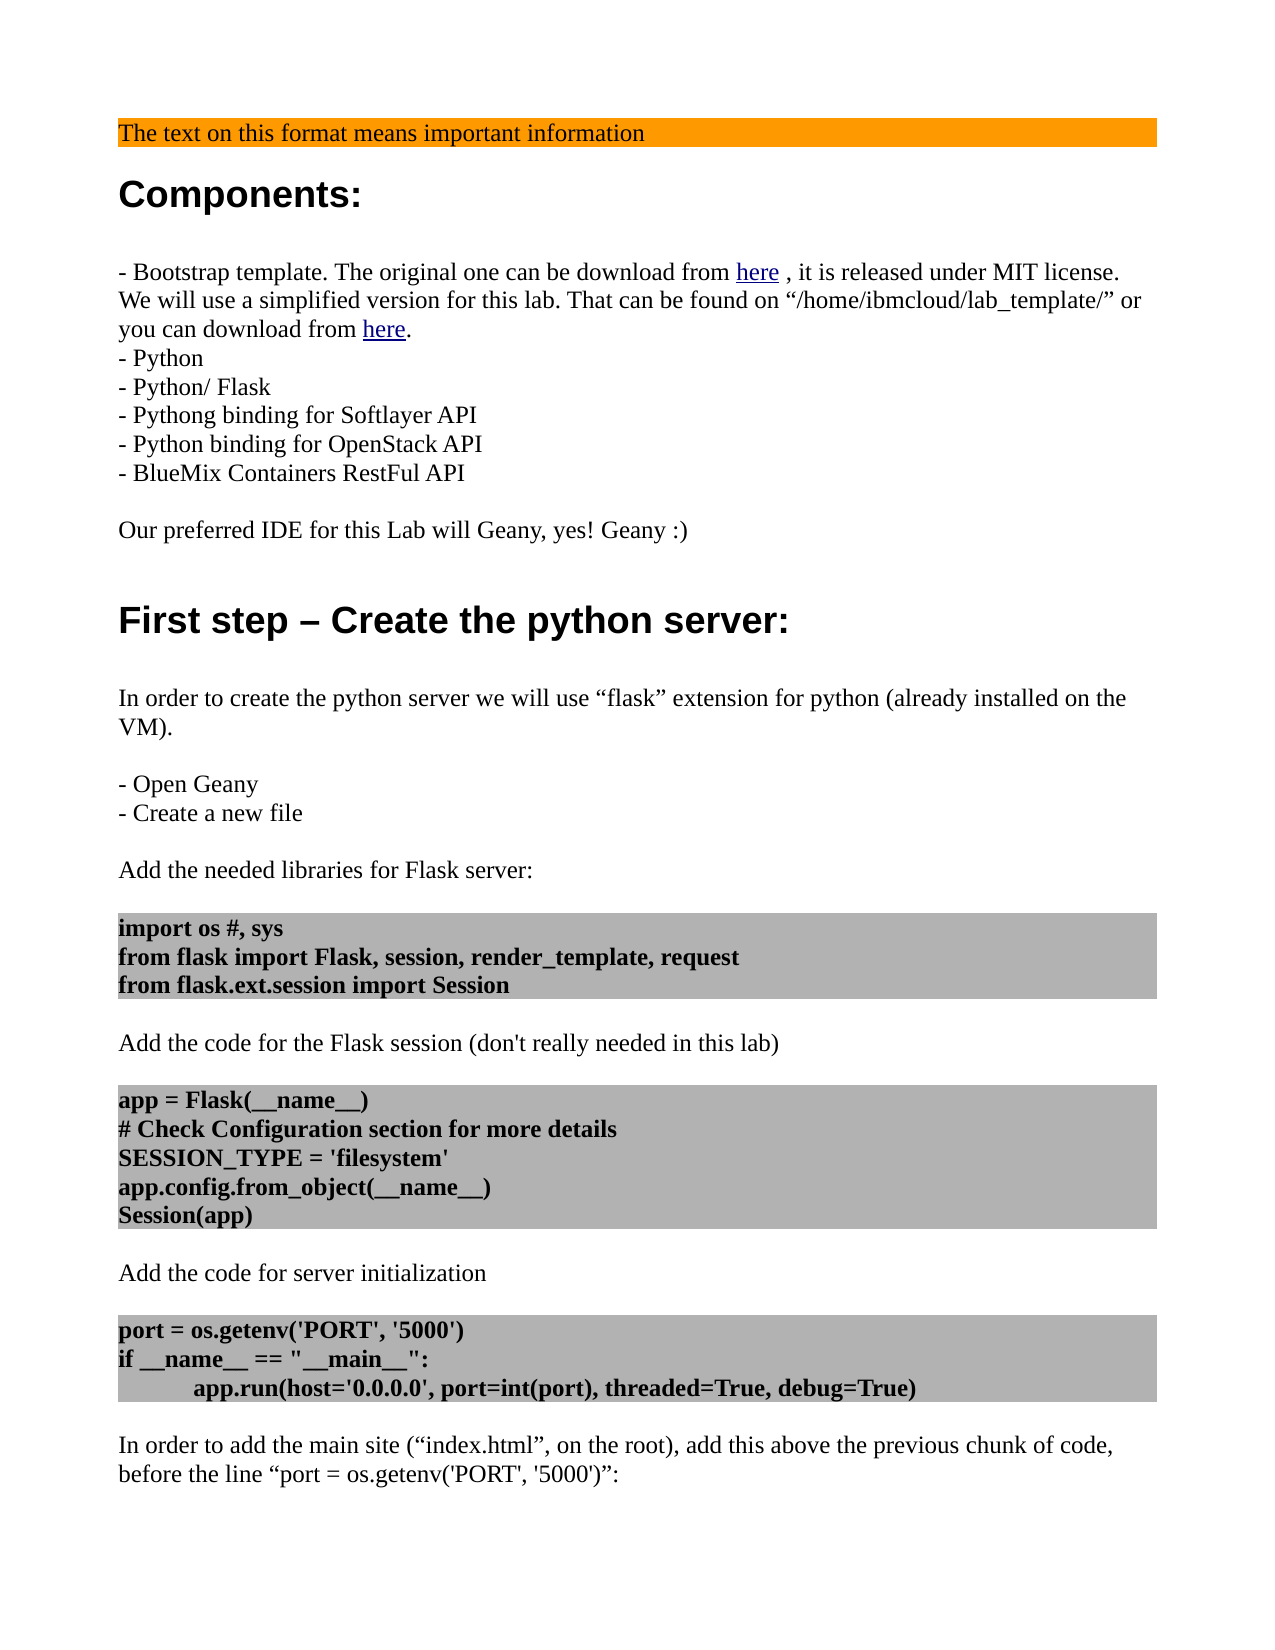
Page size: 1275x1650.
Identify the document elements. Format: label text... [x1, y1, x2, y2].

text Add the needed libraries for Flask server: [118, 855, 1157, 884]
text from flask import Flask, session, render_template, request [118, 942, 1157, 970]
text SESSION_TYPE = 'filesystem' [118, 1143, 1157, 1172]
subtitle First step – Create the python server: [118, 598, 1157, 642]
text app = Flask(__name__) [118, 1085, 1157, 1114]
text Our preferred IDE for this Lab will Geany, yes! Geany :) [118, 516, 1157, 544]
text port = os.getenv('PORT', '5000') [118, 1315, 1157, 1344]
text # Check Configuration section for more details [118, 1114, 1157, 1143]
text if __name__ == "__main__": [118, 1344, 1157, 1373]
text - Bootstrap template. The original one can be download from here , it is released under MIT license. We will use a simplified version for this lab. That can be found on “/home/ibmcloud/lab_template/” or you can download from here. [118, 257, 1157, 343]
text - Python/ Flask [118, 372, 1157, 401]
text app.run(host='0.0.0.0', port=int(port), threaded=True, debug=True) [118, 1373, 1157, 1402]
text In order to create the python server we will use “flask” extension for python (already installed on the VM). [118, 683, 1157, 740]
text - BlueMix Containers RestFul API [118, 458, 1157, 487]
text app.config.from_object(__name__) [118, 1172, 1157, 1200]
text Add the code for the Flask session (don't really needed in this lab) [118, 1028, 1157, 1057]
text - Open Geany [118, 769, 1157, 798]
text Add the code for server initialization [118, 1258, 1157, 1287]
text - Pythong binding for Softlayer API [118, 401, 1157, 429]
text - Python binding for OpenStack API [118, 429, 1157, 458]
text - Create a new file [118, 798, 1157, 827]
text Session(app) [118, 1200, 1157, 1229]
subtitle Components: [118, 172, 1157, 216]
text The text on this format means important information [118, 118, 1157, 147]
text from flask.ext.session import Session [118, 970, 1157, 999]
text In order to add the main site (“index.html”, on the root), add this above the previous chunk of code, before the line “port = os.getenv('PORT', '5000')”: [118, 1430, 1157, 1488]
text - Python [118, 343, 1157, 372]
text import os #, sys [118, 913, 1157, 942]
